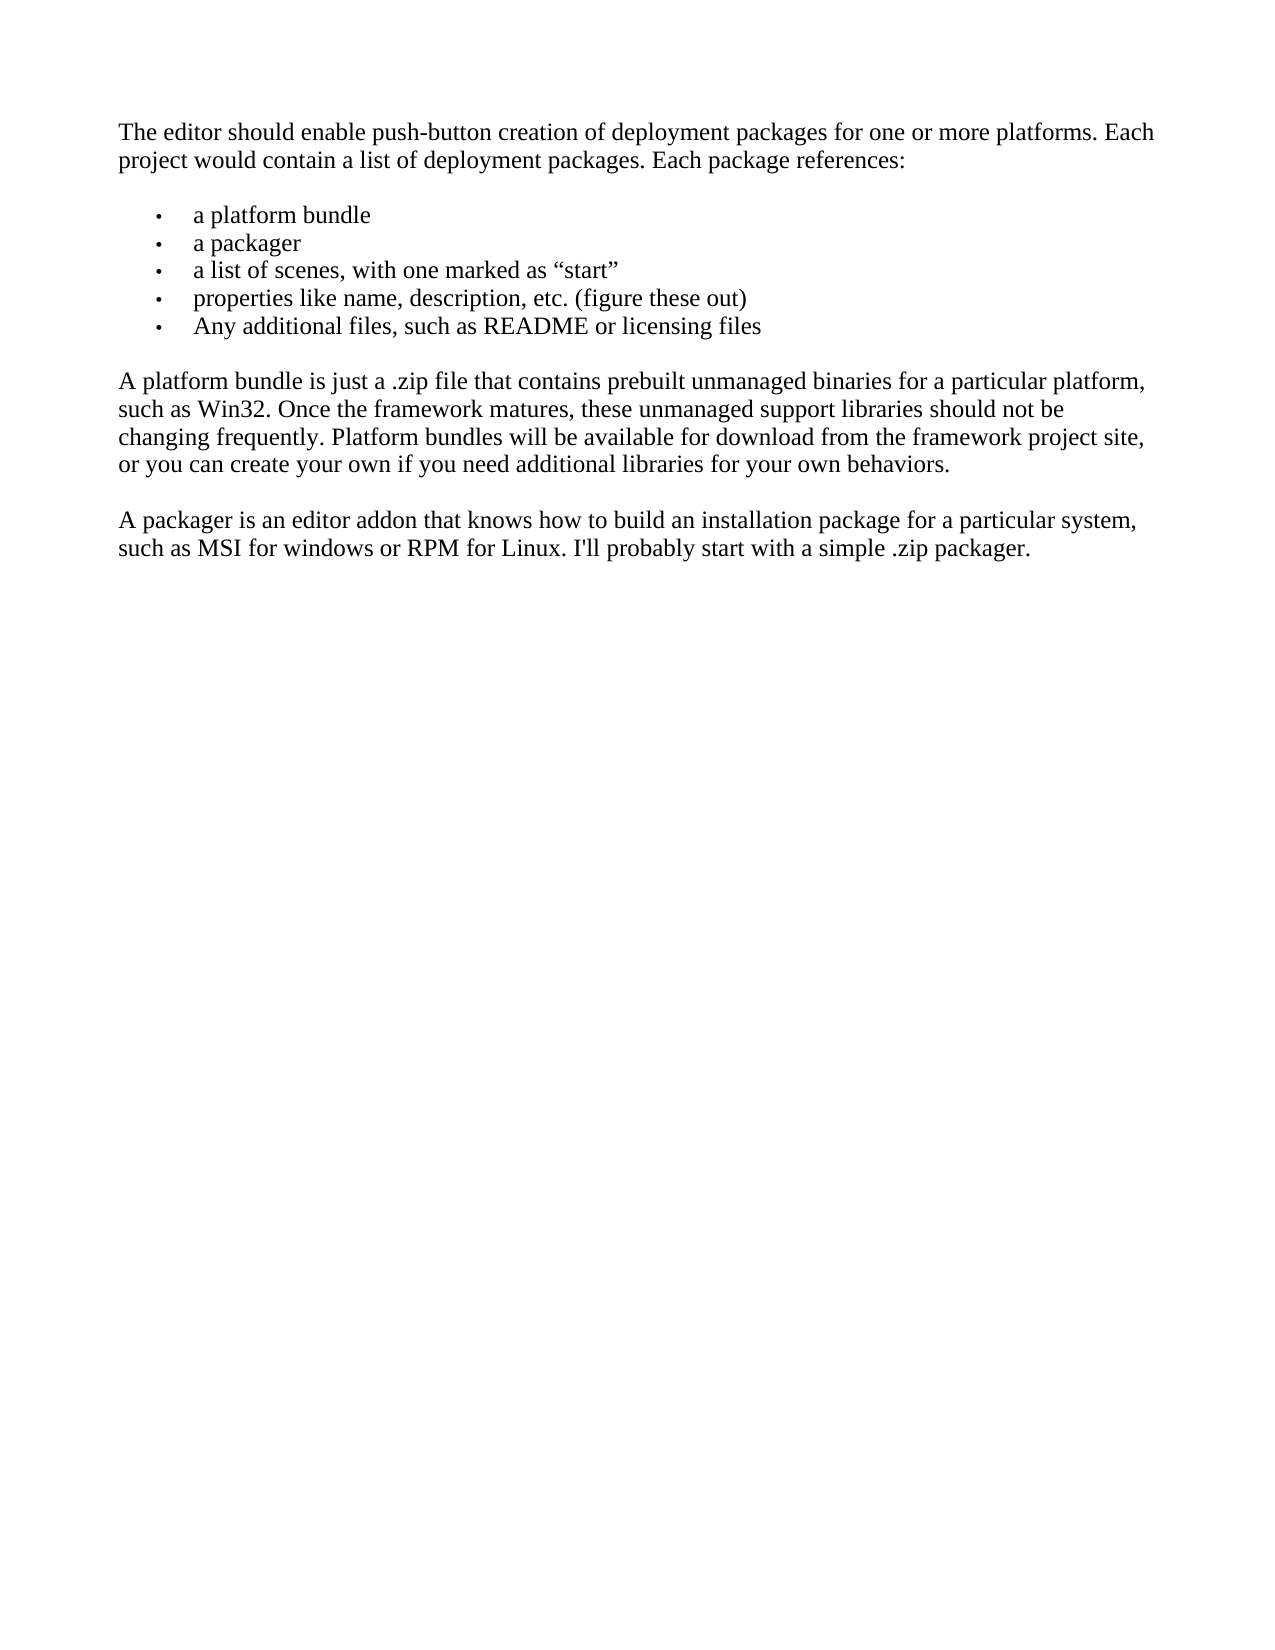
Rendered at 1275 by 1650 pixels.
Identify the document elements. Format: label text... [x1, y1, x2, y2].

text A platform bundle is just a .zip file that contains prebuilt unmanaged binaries for a particular platform, such as Win32. Once the framework matures, these unmanaged support libraries should not be changing frequently. Platform bundles will be available for download from the framework project site, or you can create your own if you need additional libraries for your own behaviors. [118, 367, 1157, 478]
list Any additional files, such as README or licensing files [156, 312, 1157, 340]
list a packager [156, 229, 1157, 257]
text The editor should enable push-button creation of deployment packages for one or more platforms. Each project would contain a list of deployment packages. Each package references: [118, 118, 1157, 173]
list a platform bundle [156, 201, 1157, 229]
list a list of scenes, with one marked as “start” [156, 257, 1157, 284]
text A packager is an editor addon that knows how to build an installation package for a particular system, such as MSI for windows or RPM for Linux. I'll probably start with a simple .zip packager. [118, 506, 1157, 561]
list properties like name, description, etc. (figure these out) [156, 284, 1157, 312]
